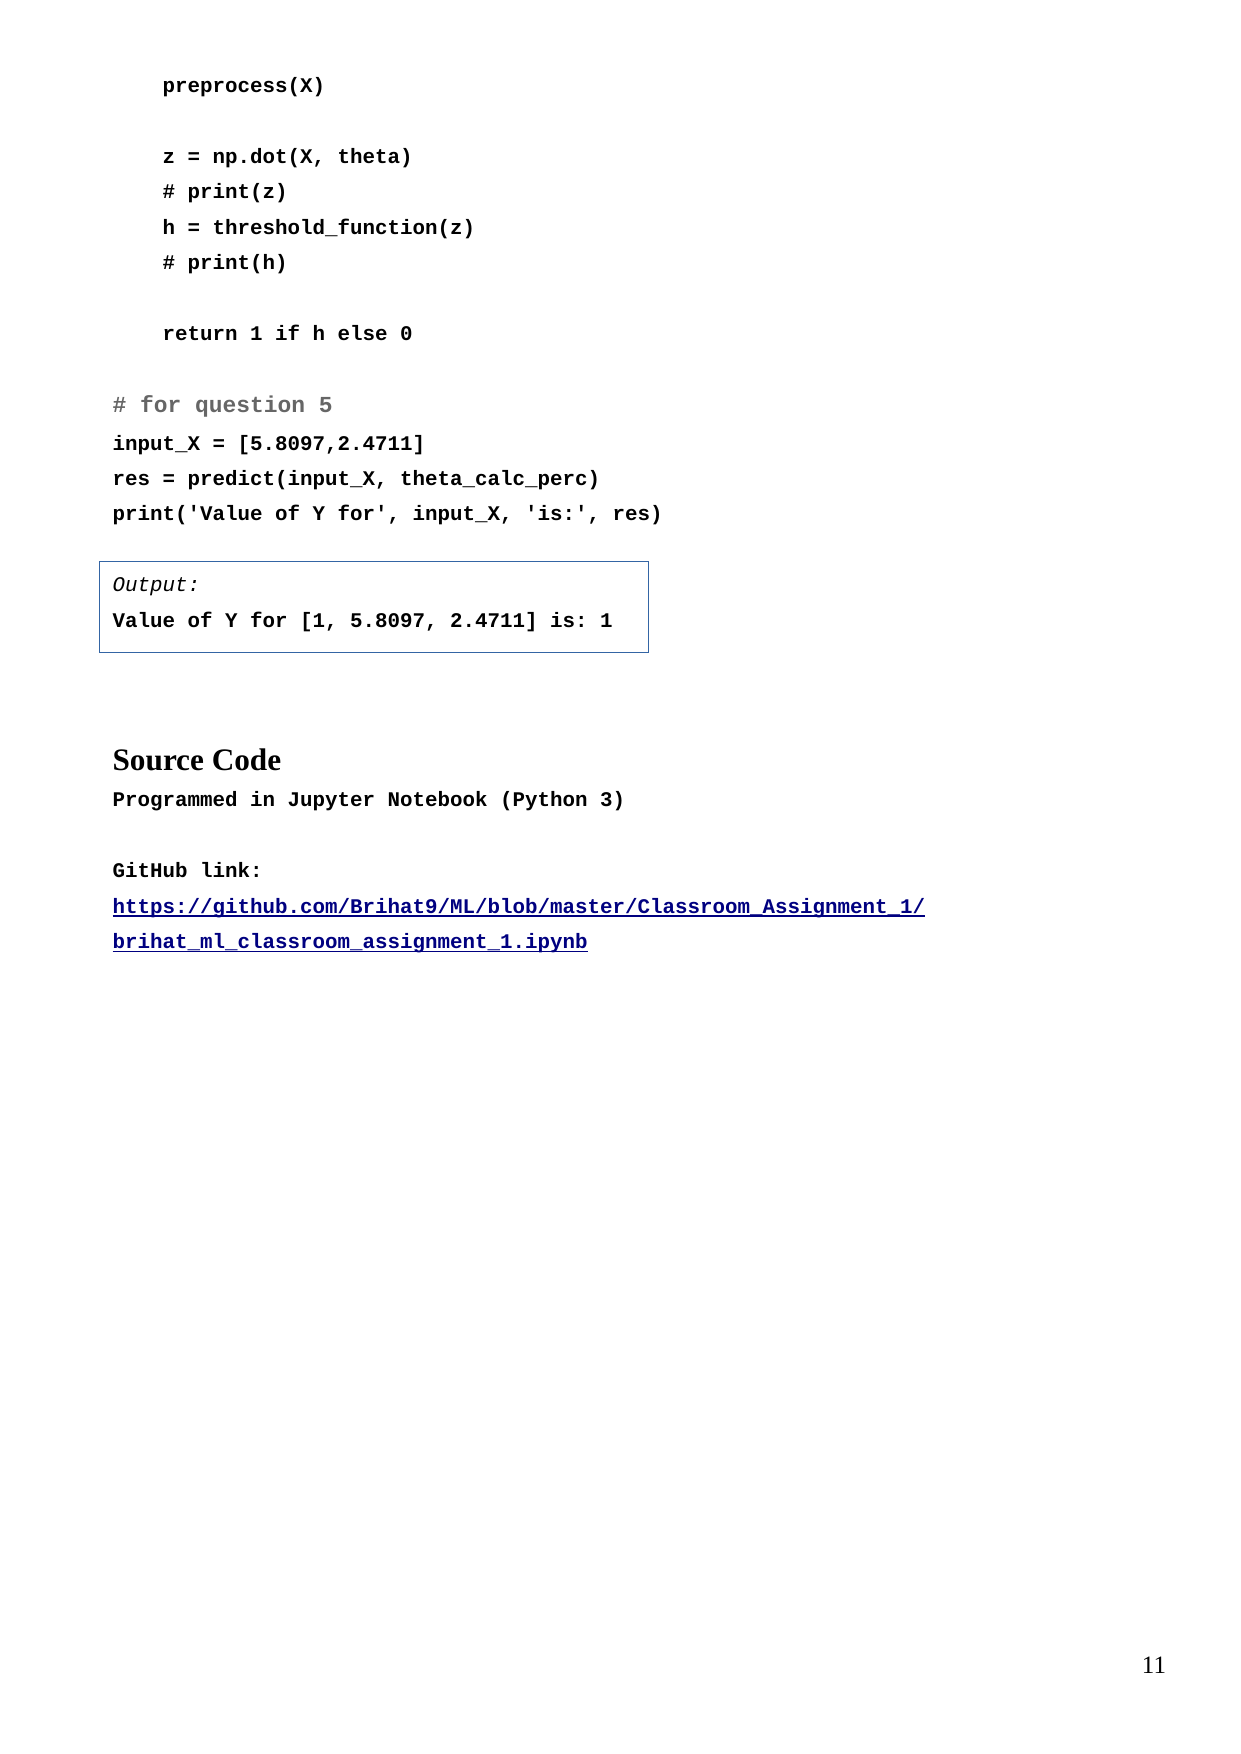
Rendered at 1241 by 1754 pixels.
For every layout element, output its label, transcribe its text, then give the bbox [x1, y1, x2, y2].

text Programmed in Jupyter Notebook (Python 3) [112, 789, 1166, 813]
text https://github.com/Brihat9/ML/blob/master/Classroom_Assignment_1/brihat_ml_classroom_assignment_1.ipynb [112, 896, 1166, 955]
text z = np.dot(X, theta) [112, 146, 1166, 169]
text h = threshold_function(z) [112, 217, 1166, 240]
text GitHub link: [112, 860, 1166, 884]
text return 1 if h else 0 [112, 323, 1166, 347]
text [649, 574, 1166, 598]
text res = predict(input_X, theta_calc_perc) [112, 468, 1166, 492]
text # for question 5 [112, 394, 1166, 420]
text input_X = [5.8097,2.4711] [112, 433, 1166, 456]
text Value of Y for [1, 5.8097, 2.4711] is: 1 [112, 610, 648, 633]
text # print(h) [112, 252, 1166, 276]
text # print(z) [112, 181, 1166, 205]
text Output: [112, 574, 648, 598]
text [649, 610, 1166, 633]
subtitle Source Code [112, 741, 1166, 777]
text print('Value of Y for', input_X, 'is:', res) [112, 503, 1166, 527]
text preprocess(X) [112, 75, 1166, 99]
